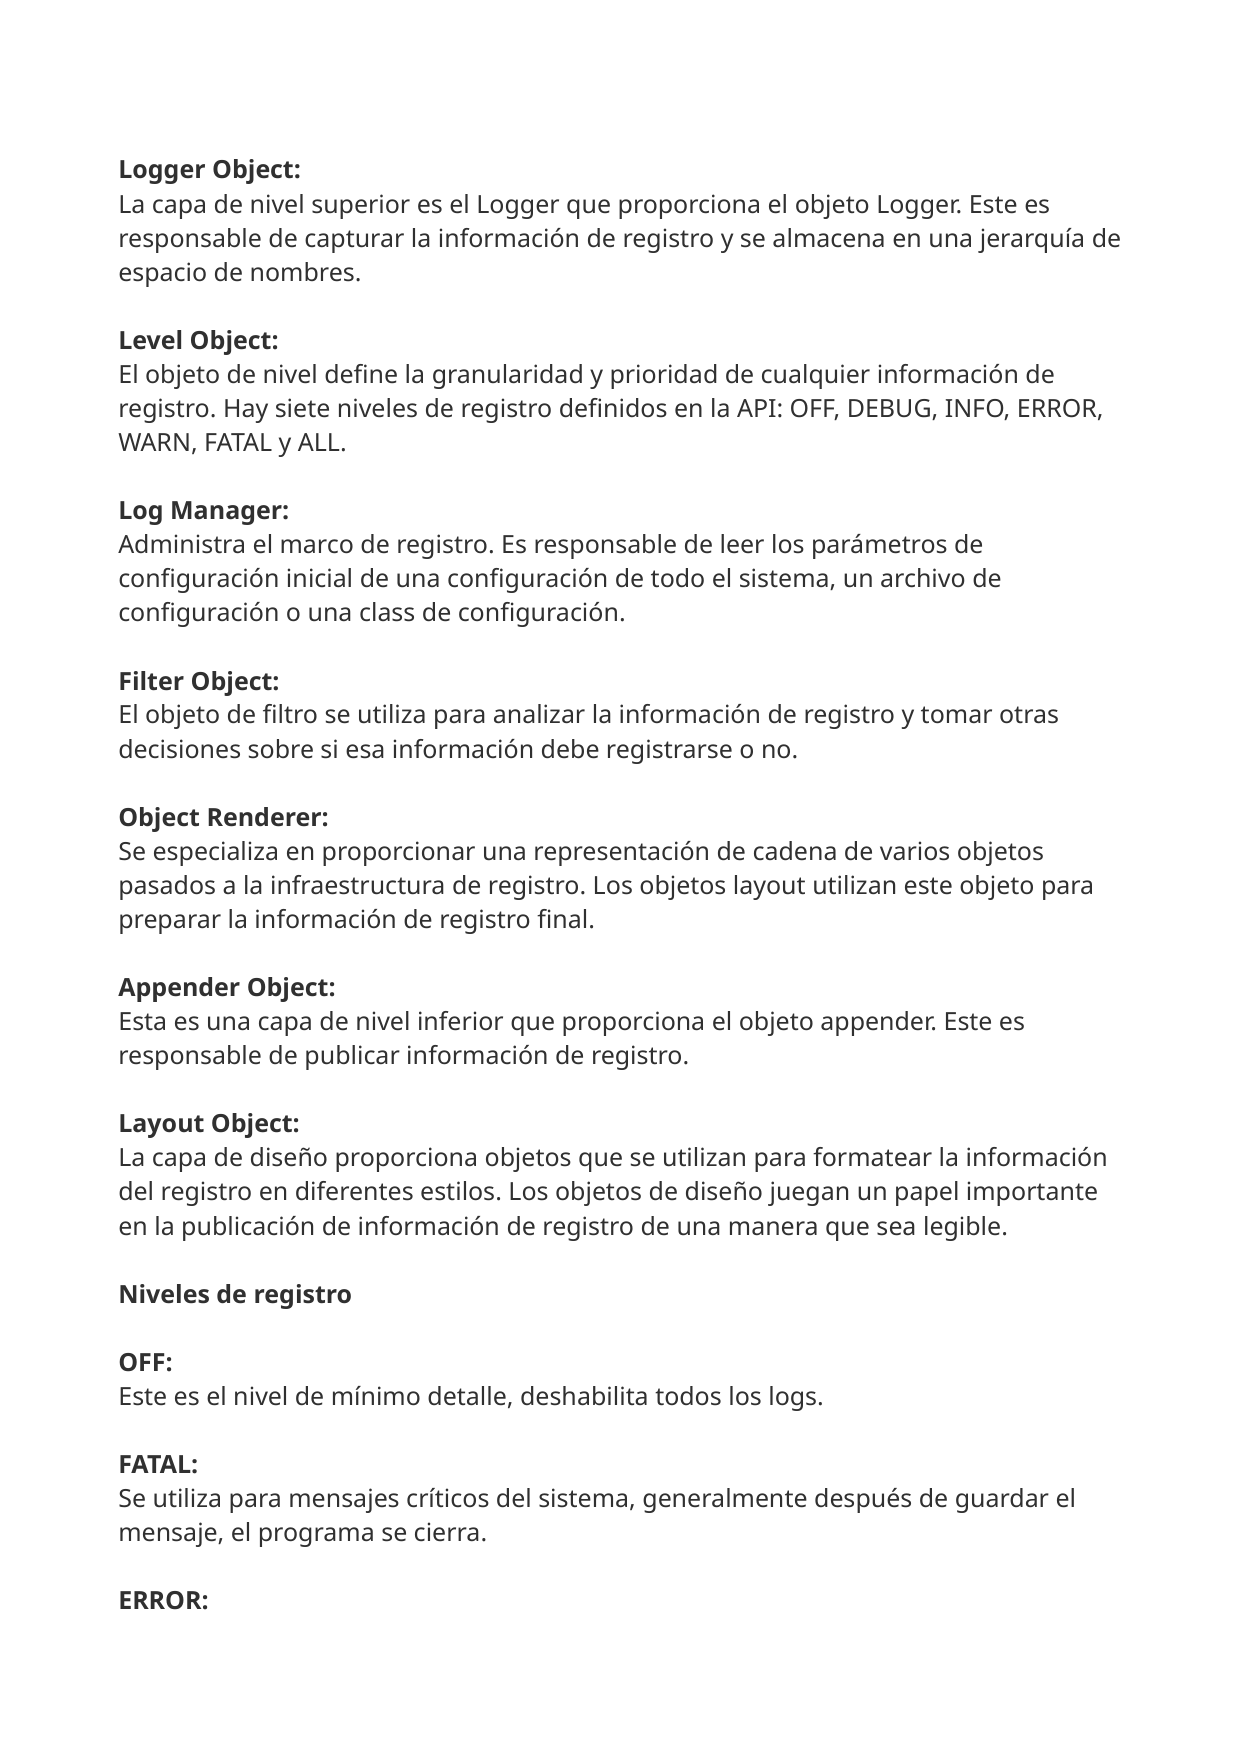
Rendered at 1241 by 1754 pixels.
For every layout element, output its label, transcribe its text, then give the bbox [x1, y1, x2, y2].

text Layout Object: [118, 1106, 1122, 1140]
text Niveles de registro [118, 1276, 1122, 1310]
text Filter Object: [118, 663, 1122, 697]
text Object Renderer: [118, 799, 1122, 833]
text La capa de nivel superior es el Logger que proporciona el objeto Logger. Este es responsable de capturar la información de registro y se almacena en una jerarquía de espacio de nombres. [118, 186, 1122, 288]
text Logger Object: [118, 152, 1122, 186]
text El objeto de nivel define la granularidad y prioridad de cualquier información de registro. Hay siete niveles de registro definidos en la API: OFF, DEBUG, INFO, ERROR, WARN, FATAL y ALL. [118, 357, 1122, 459]
text La capa de diseño proporciona objetos que se utilizan para formatear la información del registro en diferentes estilos. Los objetos de diseño juegan un papel importante en la publicación de información de registro de una manera que sea legible. [118, 1140, 1122, 1242]
text Se especializa en proporcionar una representación de cadena de varios objetos pasados a la infraestructura de registro. Los objetos layout utilizan este objeto para preparar la información de registro final. [118, 833, 1122, 936]
text OFF: [118, 1344, 1122, 1378]
text Administra el marco de registro. Es responsable de leer los parámetros de configuración inicial de una configuración de todo el sistema, un archivo de configuración o una class de configuración. [118, 527, 1122, 629]
text Esta es una capa de nivel inferior que proporciona el objeto appender. Este es responsable de publicar información de registro. [118, 1004, 1122, 1072]
text ERROR: [118, 1583, 1122, 1617]
text Se utiliza para mensajes críticos del sistema, generalmente después de guardar el mensaje, el programa se cierra. [118, 1481, 1122, 1549]
text El objeto de filtro se utiliza para analizar la información de registro y tomar otras decisiones sobre si esa información debe registrarse o no. [118, 697, 1122, 765]
text Appender Object: [118, 970, 1122, 1004]
text Level Object: [118, 322, 1122, 357]
text Log Manager: [118, 493, 1122, 527]
text FATAL: [118, 1447, 1122, 1481]
text Este es el nivel de mínimo detalle, deshabilita todos los logs. [118, 1378, 1122, 1412]
